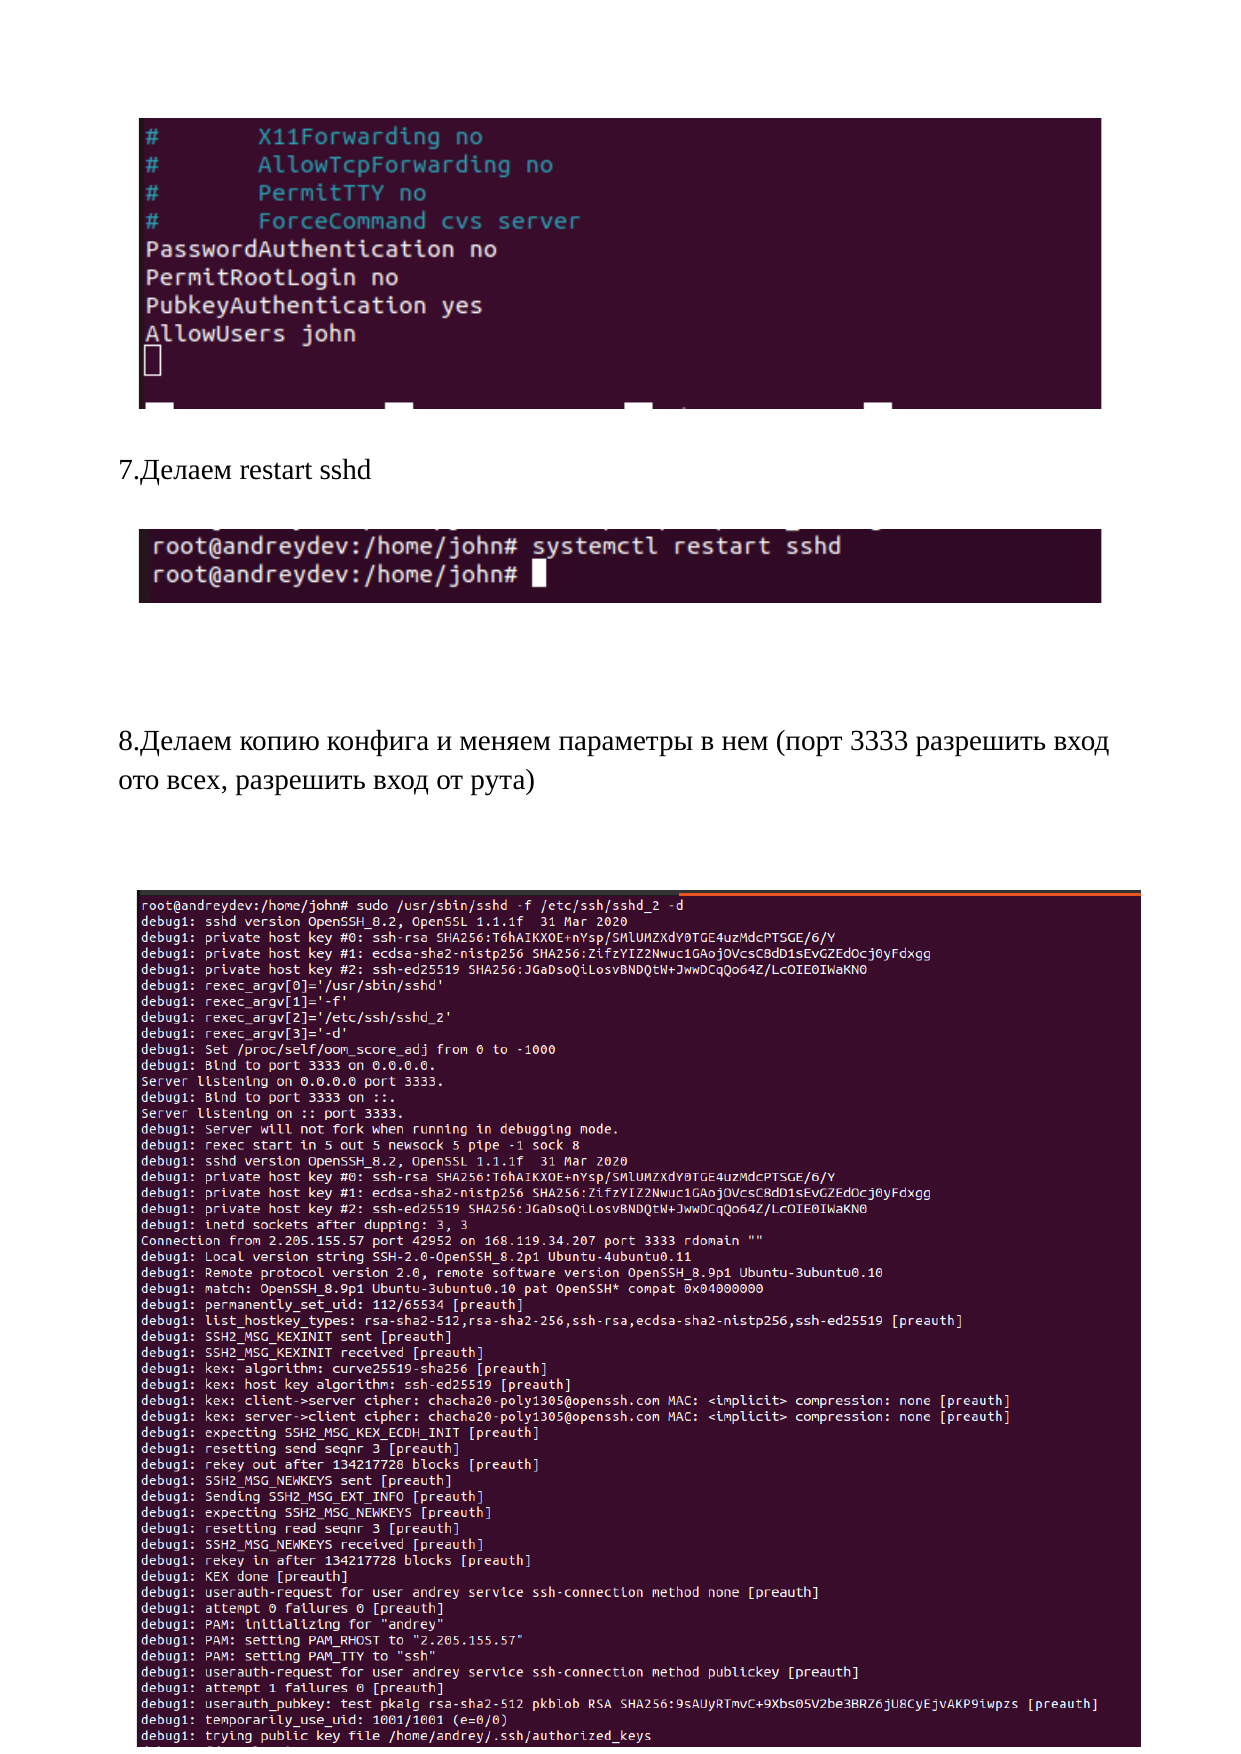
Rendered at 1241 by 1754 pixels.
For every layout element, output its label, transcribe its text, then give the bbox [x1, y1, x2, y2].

picture [138, 118, 1102, 409]
text 7.Делаем restart sshd [118, 452, 1122, 486]
picture [136, 890, 1141, 1747]
picture [138, 529, 1102, 603]
text 8.Делаем копию конфига и меняем параметры в нем (порт 3333 разрешить вход ото всех, разрешить вход от рута) [118, 723, 1122, 796]
